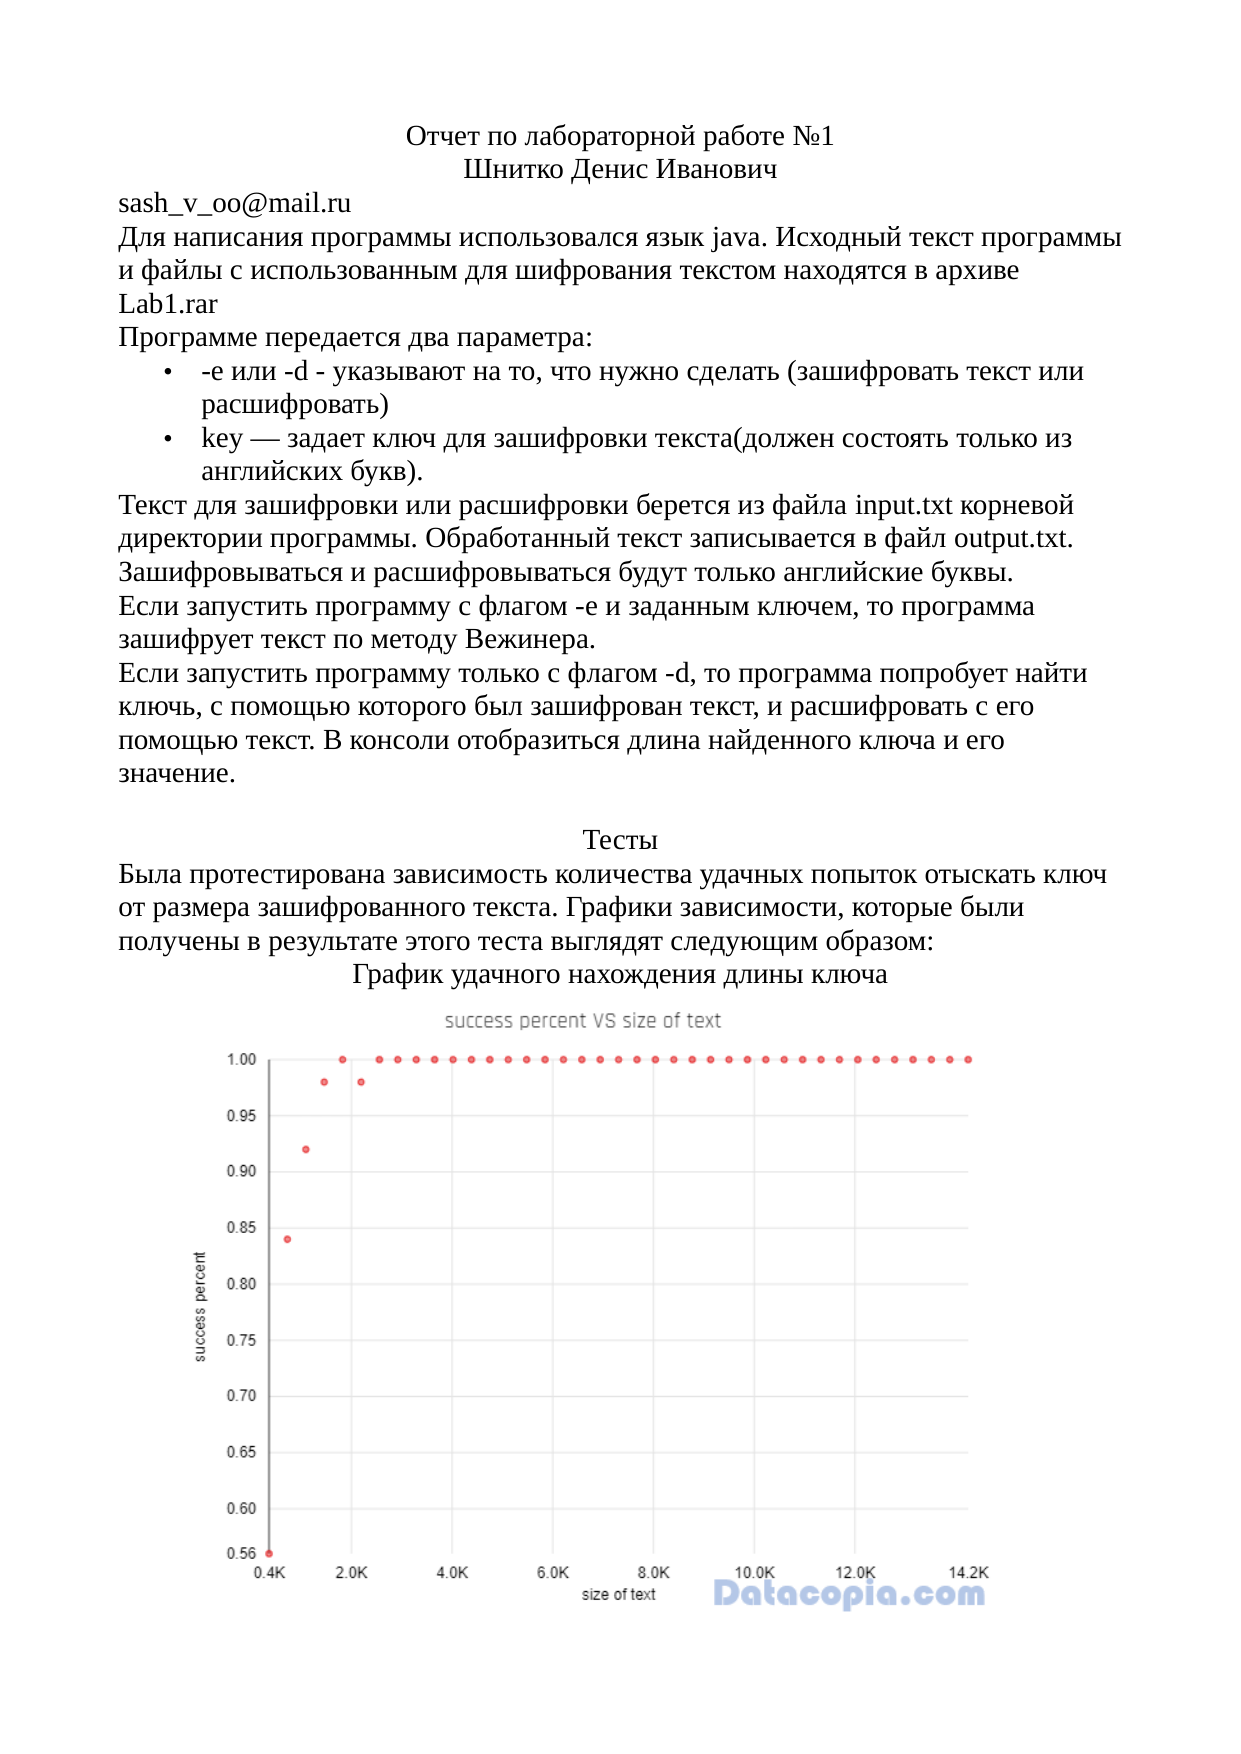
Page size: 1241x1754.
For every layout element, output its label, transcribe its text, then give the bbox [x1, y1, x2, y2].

text Если запустить программу только с флагом -d, то программа попробует найти ключь, с помощью которого был зашифрован текст, и расшифровать с его помощью текст. В консоли отобразиться длина найденного ключа и его значение. [118, 655, 1122, 789]
text Была протестирована зависимость количества удачных попыток отыскать ключ от размера зашифрованного текста. Графики зависимости, которые были получены в результате этого теста выглядят следующим образом: [118, 856, 1122, 957]
text Тесты [118, 822, 1122, 856]
text Шнитко Денис Иванович [118, 152, 1122, 185]
text sash_v_oo@mail.ru [118, 185, 1122, 219]
text Для написания программы использовался язык java. Исходный текст программы и файлы с использованным для шифрования текстом находятся в архиве Lab1.rar [118, 219, 1122, 319]
text Если запустить программу с флагом -e и заданным ключем, то программа зашифрует текст по методу Вежинера. [118, 588, 1122, 655]
text Текст для зашифровки или расшифровки берется из файла input.txt корневой директории программы. Обработанный текст записывается в файл output.txt. [118, 487, 1122, 554]
text Отчет по лабораторной работе №1 [118, 118, 1122, 152]
text График удачного нахождения длины ключа [118, 957, 1122, 990]
list key — задает ключ для зашифровки текста(должен состоять только из английских букв). [163, 420, 1122, 487]
text Программе передается два параметра: [118, 319, 1122, 353]
text Зашифровываться и расшифровываться будут только английские буквы. [118, 554, 1122, 588]
list -e или -d - указывают на то, что нужно сделать (зашифровать текст или расшифровать) [163, 353, 1122, 420]
picture [173, 1002, 994, 1618]
